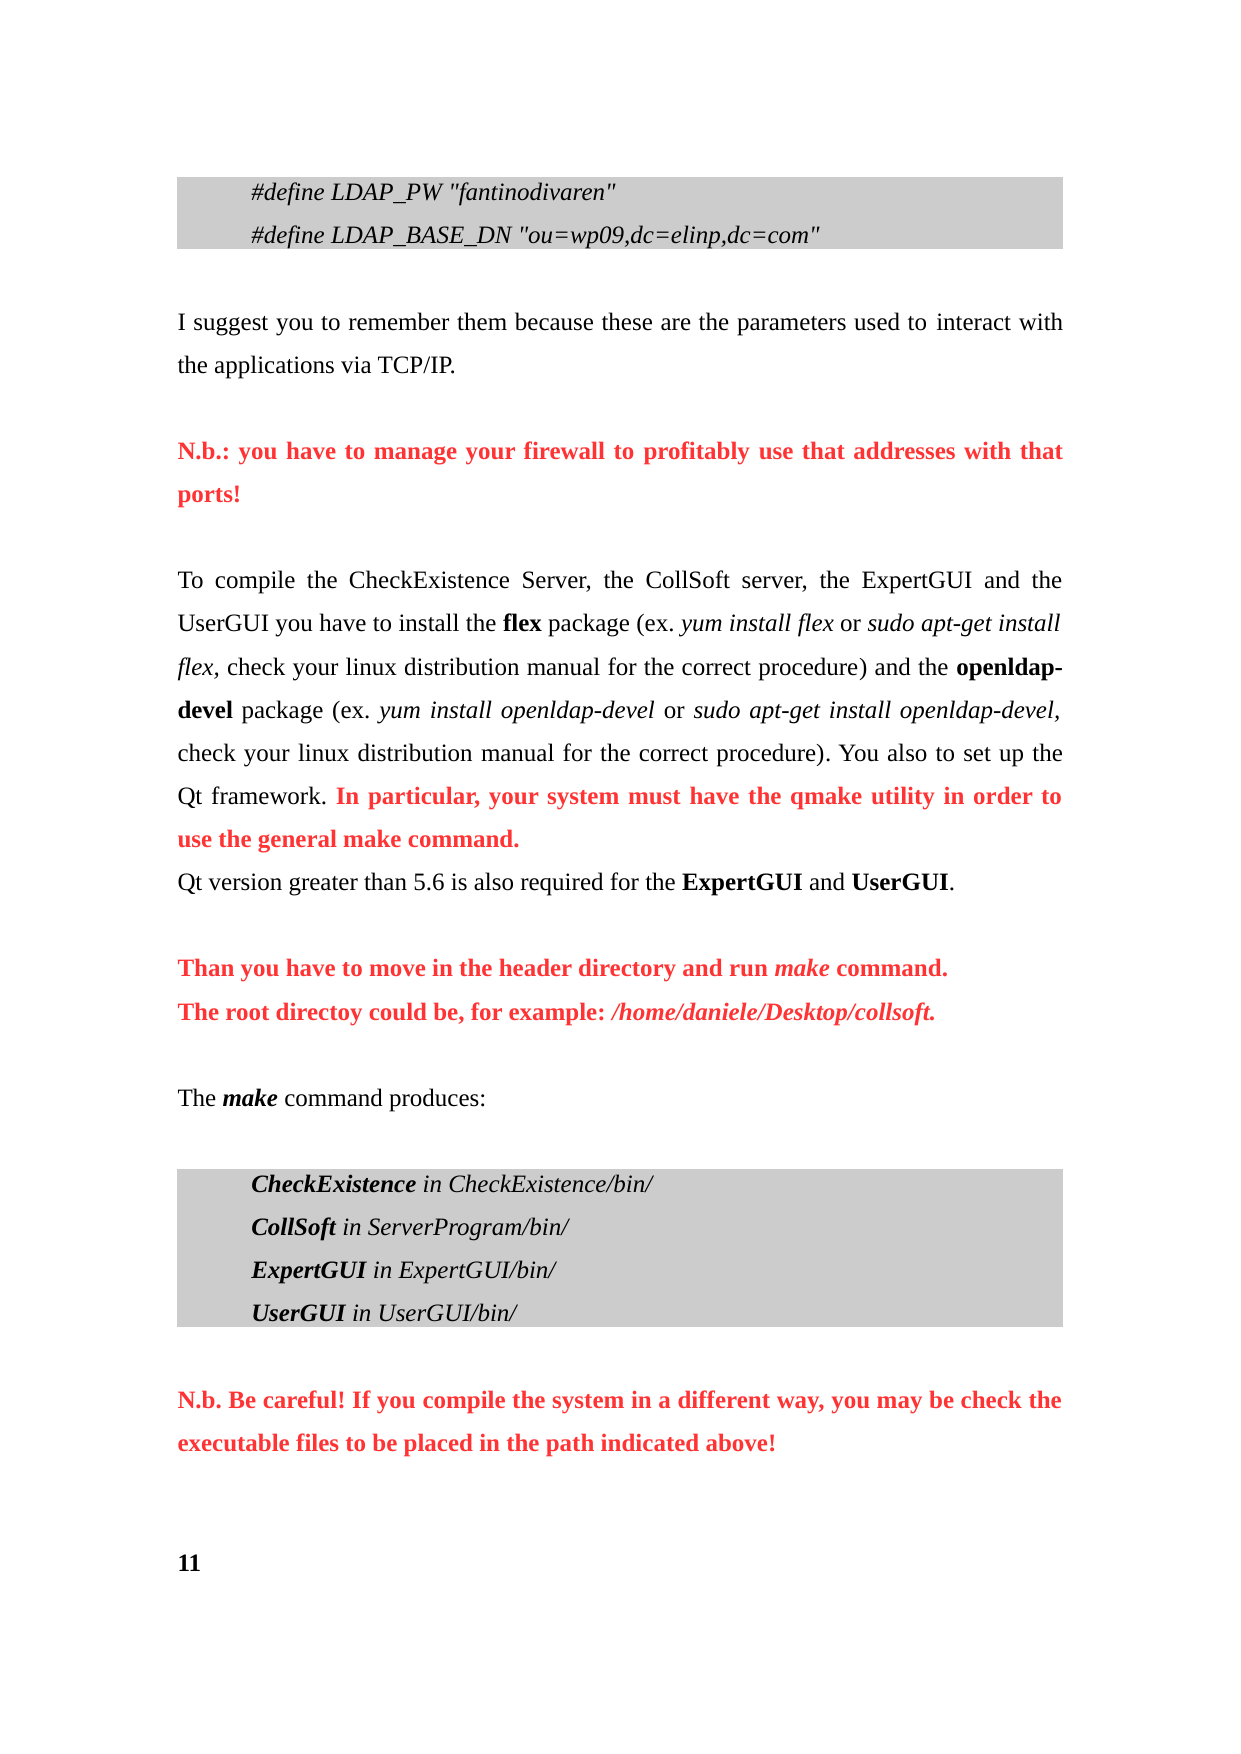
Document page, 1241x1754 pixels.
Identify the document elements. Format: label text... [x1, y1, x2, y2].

text Qt version greater than 5.6 is also required for the ExpertGUI and UserGUI. [177, 867, 1063, 896]
text #define LDAP_PW "fantinodivaren" [177, 177, 1063, 206]
text N.b.: you have to manage your firewall to profitably use that addresses with that ports! [177, 436, 1063, 508]
text UserGUI in UserGUI/bin/ [177, 1298, 1063, 1327]
text Than you have to move in the header directory and run make command. [177, 953, 1063, 982]
text The root directoy could be, for example: /home/daniele/Desktop/collsoft. [177, 997, 1063, 1025]
text ExpertGUI in ExpertGUI/bin/ [177, 1255, 1063, 1284]
text #define LDAP_BASE_DN "ou=wp09,dc=elinp,dc=com" [177, 220, 1063, 249]
text To compile the CheckExistence Server, the CollSoft server, the ExpertGUI and the UserGUI you have to install the flex package (ex. yum install flex or sudo apt-get install flex, check your linux distribution manual for the correct procedure) and the openldap-devel package (ex. yum install openldap-devel or sudo apt-get install openldap-devel, check your linux distribution manual for the correct procedure). You also to set up the Qt framework. In particular, your system must have the qmake utility in order to use the general make command. [177, 565, 1063, 853]
text N.b. Be careful! If you compile the system in a different way, you may be check the executable files to be placed in the path indicated above! [177, 1385, 1063, 1457]
text The make command produces: [177, 1083, 1063, 1112]
text I suggest you to remember them because these are the parameters used to interact with the applications via TCP/IP. [177, 307, 1063, 378]
text CollSoft in ServerProgram/bin/ [177, 1212, 1063, 1241]
text CheckExistence in CheckExistence/bin/ [177, 1169, 1063, 1198]
